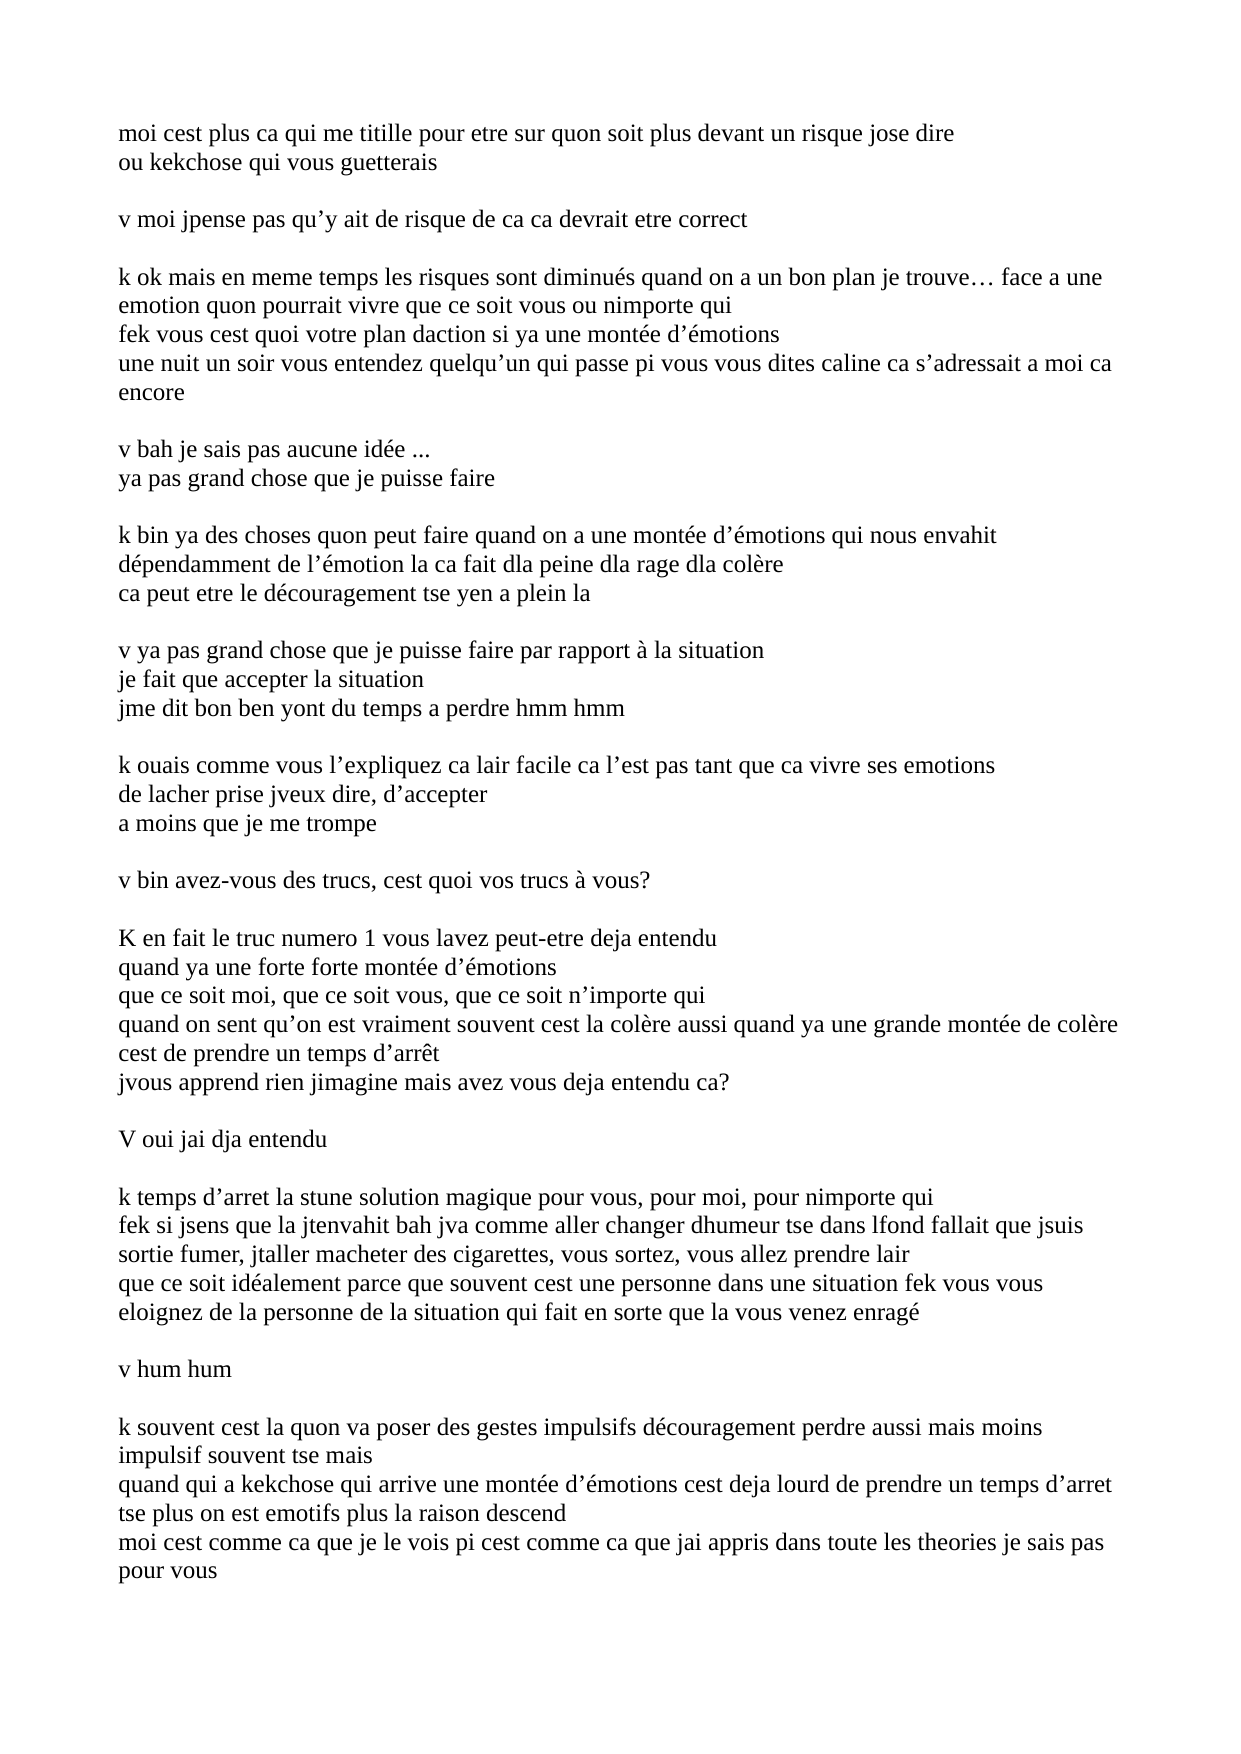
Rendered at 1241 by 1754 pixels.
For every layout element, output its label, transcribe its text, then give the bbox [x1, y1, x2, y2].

text de lacher prise jveux dire, d’accepter [118, 779, 1122, 808]
text quand on sent qu’on est vraiment souvent cest la colère aussi quand ya une grande montée de colère cest de prendre un temps d’arrêt [118, 1009, 1122, 1067]
text v moi jpense pas qu’y ait de risque de ca ca devrait etre correct [118, 204, 1122, 233]
text v bah je sais pas aucune idée ... [118, 434, 1122, 463]
text K en fait le truc numero 1 vous lavez peut-etre deja entendu [118, 923, 1122, 952]
text k bin ya des choses quon peut faire quand on a une montée d’émotions qui nous envahit [118, 521, 1122, 549]
text k ok mais en meme temps les risques sont diminués quand on a un bon plan je trouve… face a une emotion quon pourrait vivre que ce soit vous ou nimporte qui [118, 262, 1122, 319]
text quand ya une forte forte montée d’émotions [118, 952, 1122, 981]
text v ya pas grand chose que je puisse faire par rapport à la situation [118, 636, 1122, 664]
text jvous apprend rien jimagine mais avez vous deja entendu ca? [118, 1067, 1122, 1096]
text V oui jai dja entendu [118, 1124, 1122, 1153]
text jme dit bon ben yont du temps a perdre hmm hmm [118, 693, 1122, 722]
text v hum hum [118, 1354, 1122, 1383]
text ya pas grand chose que je puisse faire [118, 463, 1122, 492]
text k souvent cest la quon va poser des gestes impulsifs découragement perdre aussi mais moins impulsif souvent tse mais [118, 1412, 1122, 1469]
text moi cest comme ca que je le vois pi cest comme ca que jai appris dans toute les theories je sais pas pour vous [118, 1527, 1122, 1584]
text que ce soit moi, que ce soit vous, que ce soit n’importe qui [118, 981, 1122, 1009]
text une nuit un soir vous entendez quelqu’un qui passe pi vous vous dites caline ca s’adressait a moi ca encore [118, 348, 1122, 406]
text k ouais comme vous l’expliquez ca lair facile ca l’est pas tant que ca vivre ses emotions [118, 751, 1122, 779]
text fek vous cest quoi votre plan daction si ya une montée d’émotions [118, 319, 1122, 348]
text ca peut etre le découragement tse yen a plein la [118, 578, 1122, 607]
text tse plus on est emotifs plus la raison descend [118, 1498, 1122, 1527]
text je fait que accepter la situation [118, 664, 1122, 693]
text moi cest plus ca qui me titille pour etre sur quon soit plus devant un risque jose dire [118, 118, 1122, 147]
text quand qui a kekchose qui arrive une montée d’émotions cest deja lourd de prendre un temps d’arret [118, 1469, 1122, 1498]
text que ce soit idéalement parce que souvent cest une personne dans une situation fek vous vous eloignez de la personne de la situation qui fait en sorte que la vous venez enragé [118, 1268, 1122, 1326]
text v bin avez-vous des trucs, cest quoi vos trucs à vous? [118, 866, 1122, 894]
text fek si jsens que la jtenvahit bah jva comme aller changer dhumeur tse dans lfond fallait que jsuis sortie fumer, jtaller macheter des cigarettes, vous sortez, vous allez prendre lair [118, 1211, 1122, 1268]
text k temps d’arret la stune solution magique pour vous, pour moi, pour nimporte qui [118, 1182, 1122, 1211]
text a moins que je me trompe [118, 808, 1122, 837]
text dépendamment de l’émotion la ca fait dla peine dla rage dla colère [118, 549, 1122, 578]
text ou kekchose qui vous guetterais [118, 147, 1122, 176]
